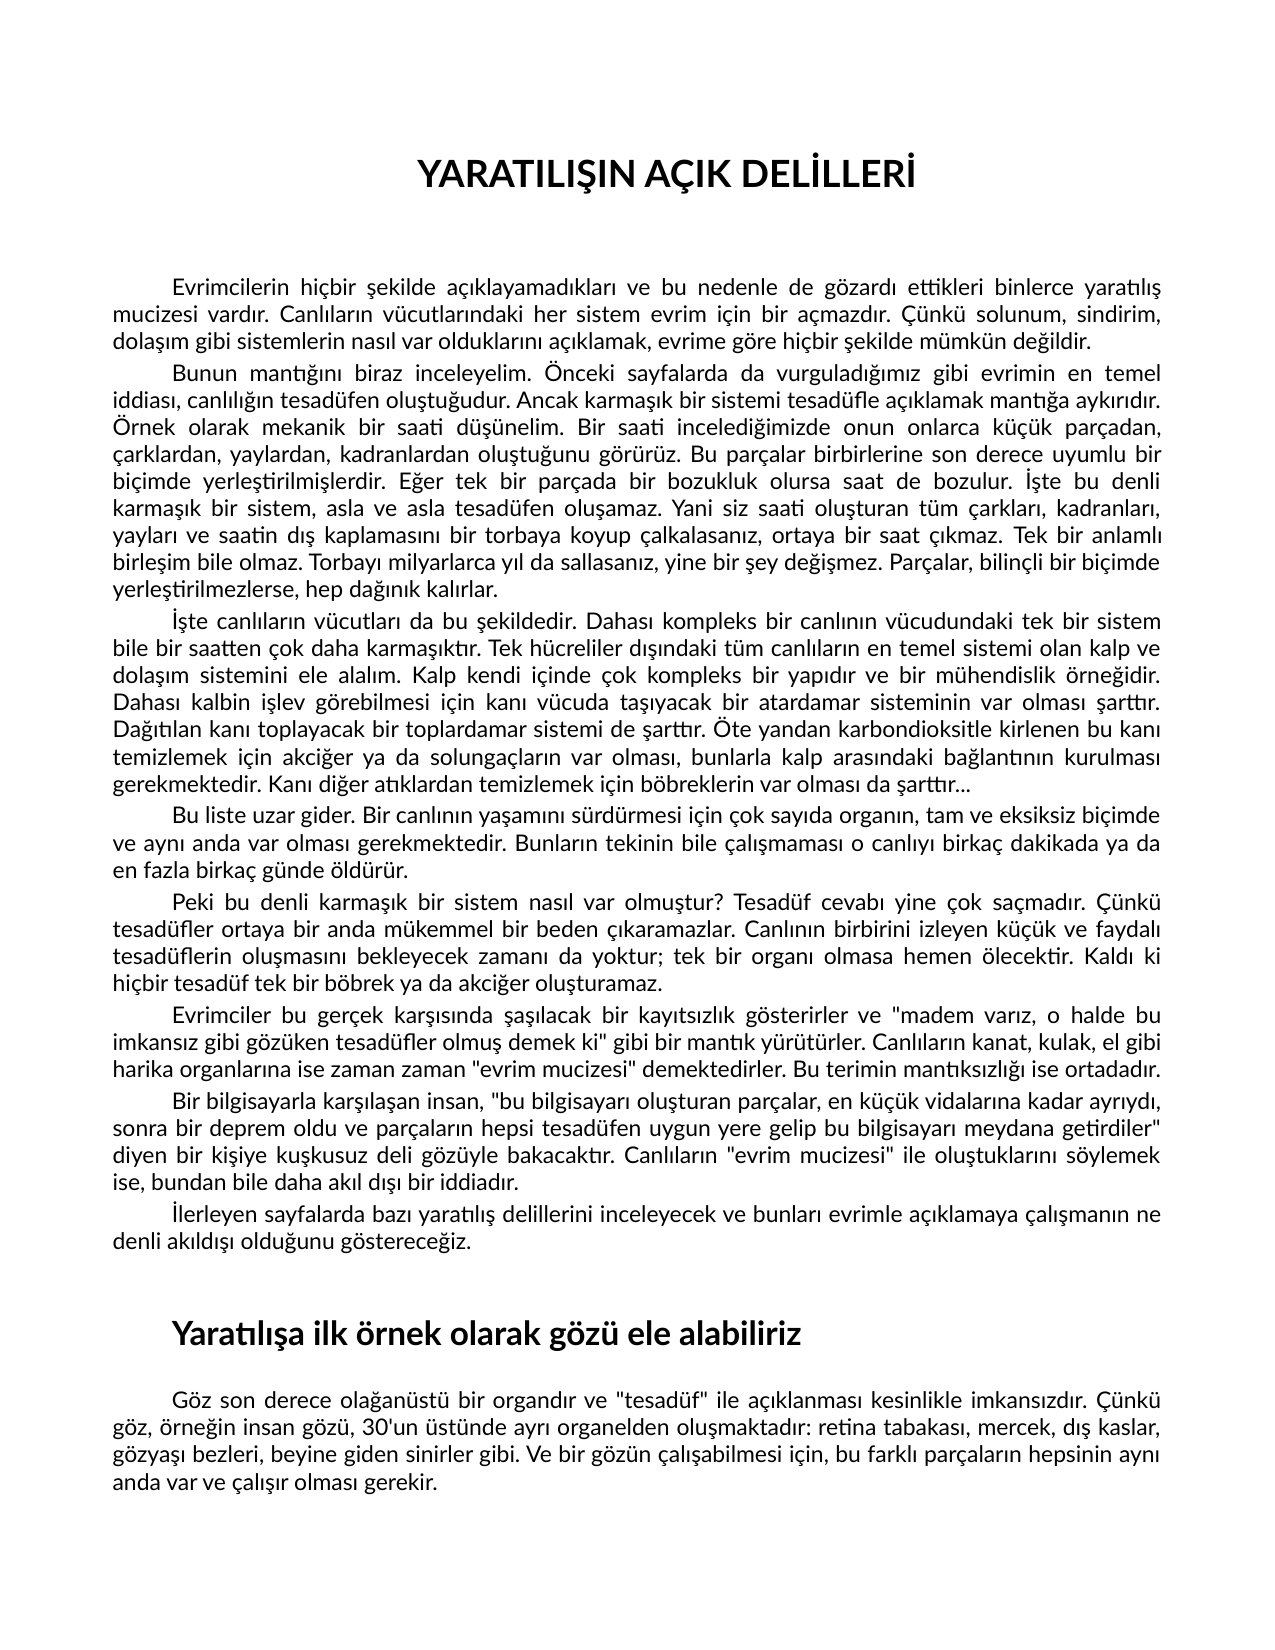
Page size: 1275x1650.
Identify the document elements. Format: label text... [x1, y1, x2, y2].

text Bu liste uzar gider. Bir canlının yaşamını sürdürmesi için çok sayıda organın, tam ve eksiksiz biçimde ve aynı anda var olması gerekmektedir. Bunların tekinin bile çalışmaması o canlıyı birkaç dakikada ya da en fazla birkaç günde öldürür. [112, 802, 1162, 883]
text YARATILIŞ MUCİZESİ:GÖZ [112, 1291, 1162, 1318]
text Evrimciler bu gerçek karşısında şaşılacak bir kayıtsızlık gösterirler ve "madem varız, o halde bu imkansız gibi gözüken tesadüfler olmuş demek ki" gibi bir mantık yürütürler. Canlıların kanat, kulak, el gibi harika organlarına ise zaman zaman "evrim mucizesi" demektedirler. Bu terimin mantıksızlığı ise ortadadır. [112, 1001, 1162, 1083]
text Yaratılışa ilk örnek olarak gözü ele alabiliriz [112, 1323, 1162, 1350]
text Göz son derece olağanüstü bir organdır ve "tesadüf" ile açıklanması kesinlikle imkansızdır. Çünkü göz, örneğin insan gözü, 30'un üstünde ayrı organelden oluşmaktadır: retina tabakası, mercek, dış kaslar, gözyaşı bezleri, beyine giden sinirler gibi. Ve bir gözün çalışabilmesi için, bu farklı parçaların hepsinin aynı anda var ve çalışır olması gerekir. [112, 1387, 1162, 1495]
text Bir bilgisayarla karşılaşan insan, "bu bilgisayarı oluşturan parçalar, en küçük vidalarına kadar ayrıydı, sonra bir deprem oldu ve parçaların hepsi tesadüfen uygun yere gelip bu bilgisayarı meydana getirdiler" diyen bir kişiye kuşkusuz deli gözüyle bakacaktır. Canlıların "evrim mucizesi" ile oluştuklarını söylemek ise, bundan bile daha akıl dışı bir iddiadır. [112, 1087, 1162, 1196]
text Peki bu denli karmaşık bir sistem nasıl var olmuştur? Tesadüf cevabı yine çok saçmadır. Çünkü tesadüfler ortaya bir anda mükemmel bir beden çıkaramazlar. Canlının birbirini izleyen küçük ve faydalı tesadüflerin oluşmasını bekleyecek zamanı da yoktur; tek bir organı olmasa hemen ölecektir. Kaldı ki hiçbir tesadüf tek bir böbrek ya da akciğer oluşturamaz. [112, 888, 1162, 997]
text İşte canlıların vücutları da bu şekildedir. Dahası kompleks bir canlının vücudundaki tek bir sistem bile bir saatten çok daha karmaşıktır. Tek hücreliler dışındaki tüm canlıların en temel sistemi olan kalp ve dolaşım sistemini ele alalım. Kalp kendi içinde çok kompleks bir yapıdır ve bir mühendislik örneğidir. Dahası kalbin işlev görebilmesi için kanı vücuda taşıyacak bir atardamar sisteminin var olması şarttır. Dağıtılan kanı toplayacak bir toplardamar sistemi de şarttır. Öte yandan karbondioksitle kirlenen bu kanı temizlemek için akciğer ya da solungaçların var olması, bunlarla kalp arasındaki bağlantının kurulması gerekmektedir. Kanı diğer atıklardan temizlemek için böbreklerin var olması da şarttır... [112, 608, 1162, 797]
text İlerleyen sayfalarda bazı yaratılış delillerini inceleyecek ve bunları evrimle açıklamaya çalışmanın ne denli akıldışı olduğunu göstereceğiz. [112, 1201, 1162, 1255]
text Evrimcilerin hiçbir şekilde açıklayamadıkları ve bu nedenle de gözardı ettikleri binlerce yaratılış mucizesi vardır. Canlıların vücutlarındaki her sistem evrim için bir açmazdır. Çünkü solunum, sindirim, dolaşım gibi sistemlerin nasıl var olduklarını açıklamak, evrime göre hiçbir şekilde mümkün değildir. [112, 273, 1162, 354]
text YARATILIŞIN AÇIK DELİLLERİ [112, 150, 1162, 195]
text Bunun mantığını biraz inceleyelim. Önceki sayfalarda da vurguladığımız gibi evrimin en temel iddiası, canlılığın tesadüfen oluştuğudur. Ancak karmaşık bir sistemi tesadüfle açıklamak mantığa aykırıdır. Örnek olarak mekanik bir saati düşünelim. Bir saati incelediğimizde onun onlarca küçük parçadan, çarklardan, yaylardan, kadranlardan oluştuğunu görürüz. Bu parçalar birbirlerine son derece uyumlu bir biçimde yerleştirilmişlerdir. Eğer tek bir parçada bir bozukluk olursa saat de bozulur. İşte bu denli karmaşık bir sistem, asla ve asla tesadüfen oluşamaz. Yani siz saati oluşturan tüm çarkları, kadranları, yayları ve saatin dış kaplamasını bir torbaya koyup çalkalasanız, ortaya bir saat çıkmaz. Tek bir anlamlı birleşim bile olmaz. Torbayı milyarlarca yıl da sallasanız, yine bir şey değişmez. Parçalar, bilinçli bir biçimde yerleştirilmezlerse, hep dağınık kalırlar. [112, 359, 1162, 603]
